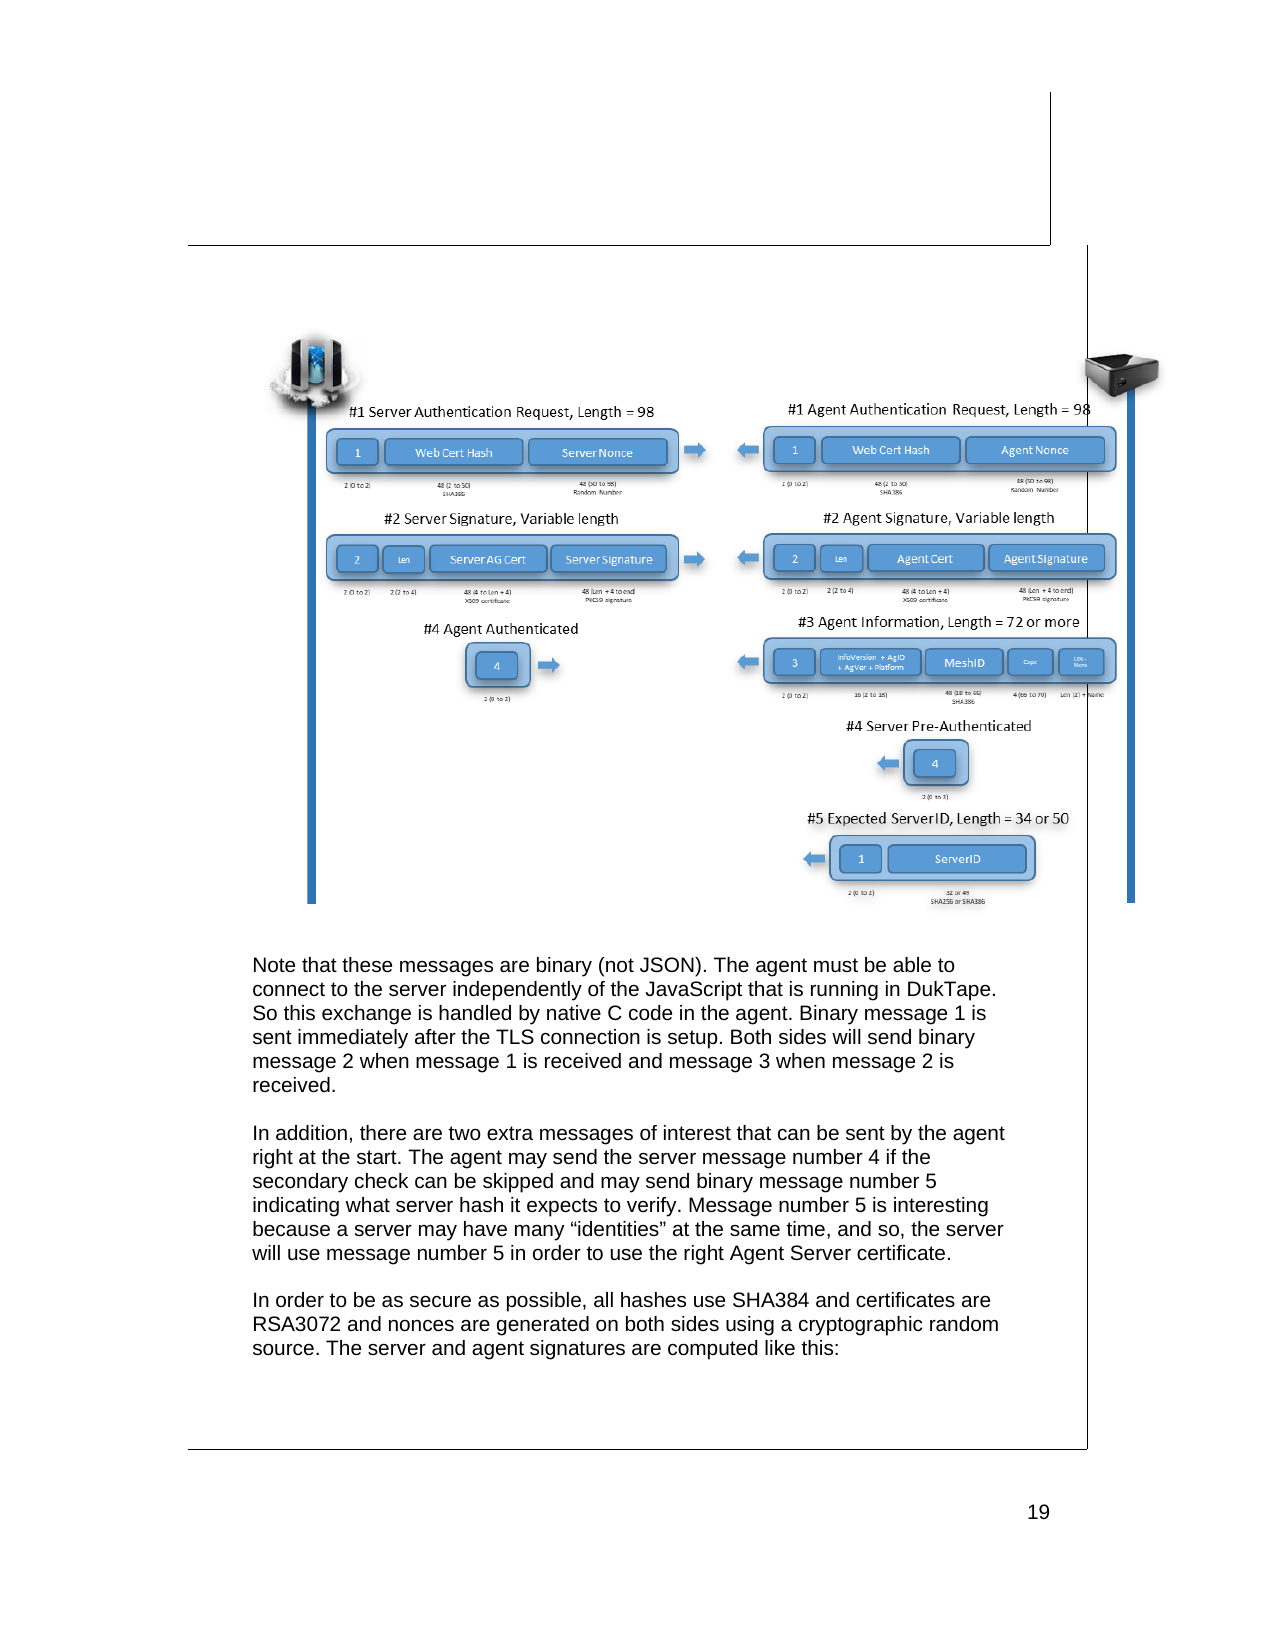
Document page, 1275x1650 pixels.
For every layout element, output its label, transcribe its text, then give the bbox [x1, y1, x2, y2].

text Note that these messages are binary (not JSON). The agent must be able to connect to the server independently of the JavaScript that is running in DukTape. So this exchange is handled by native C code in the agent. Binary message 1 is sent immediately after the TLS connection is setup. Both sides will send binary message 2 when message 1 is received and message 3 when message 2 is received. [187, 953, 1087, 1097]
text In addition, there are two extra messages of interest that can be sent by the agent right at the start. The agent may send the server message number 4 if the secondary check can be skipped and may send binary message number 5 indicating what server hash it expects to verify. Message number 5 is interesting because a server may have many “identities” at the same time, and so, the server will use message number 5 in order to use the right Agent Server certificate. [187, 1121, 1087, 1264]
text In order to be as secure as possible, all hashes use SHA384 and certificates are RSA3072 and nonces are generated on both sides using a cryptographic random source. The server and agent signatures are computed like this: [187, 1288, 1087, 1360]
